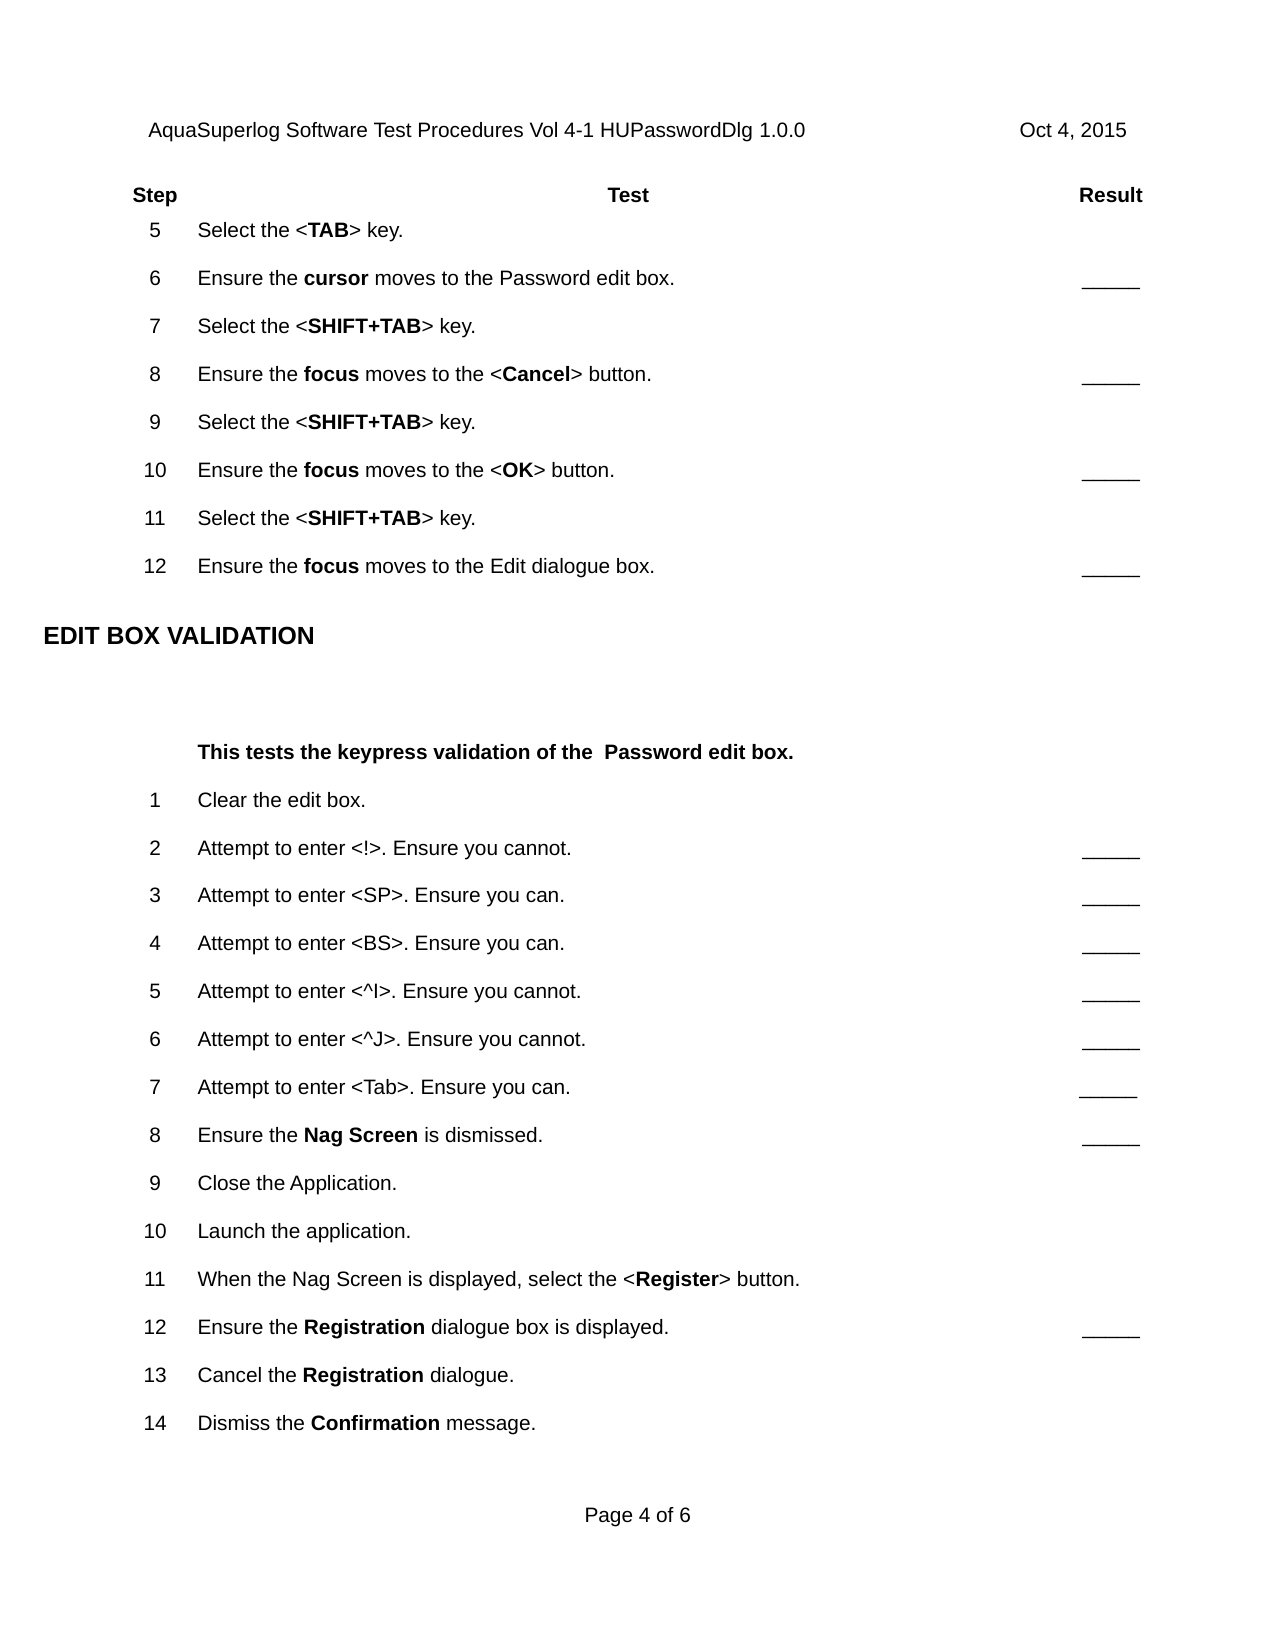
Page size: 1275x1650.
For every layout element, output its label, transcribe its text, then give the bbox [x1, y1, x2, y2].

table_cell 12 [118, 548, 191, 596]
table_cell 10 [118, 452, 191, 500]
table_cell 6 [118, 1021, 191, 1069]
table_cell 2 [118, 830, 191, 877]
table_cell 6 [118, 260, 191, 308]
table_cell Ensure the Registration dialogue box is displayed. [191, 1309, 1065, 1357]
table_cell Select the <SHIFT+TAB> key. [191, 404, 1065, 452]
table_cell Launch the application. [191, 1213, 1065, 1261]
table_cell Dismiss the Confirmation message. [191, 1405, 1065, 1452]
table_cell [1065, 1357, 1157, 1404]
table_cell [1065, 308, 1157, 356]
table_cell 14 [118, 1405, 191, 1452]
table_cell 5 [118, 973, 191, 1021]
table_cell Select the <TAB> key. [191, 213, 1065, 260]
table_cell 1 [118, 782, 191, 829]
table_cell Ensure the focus moves to the <Cancel> button. [191, 356, 1065, 404]
table_cell 7 [118, 1069, 191, 1117]
table_cell Ensure the cursor moves to the Password edit box. [191, 260, 1065, 308]
table_cell [1065, 1261, 1157, 1309]
table_cell 3 [118, 878, 191, 925]
table_cell Attempt to enter <^J>. Ensure you cannot. [191, 1021, 1065, 1069]
table_header Result [1065, 177, 1157, 212]
table_cell _____ [1065, 548, 1157, 596]
table_cell 9 [118, 404, 191, 452]
table_cell Select the <SHIFT+TAB> key. [191, 308, 1065, 356]
table_cell [1065, 213, 1157, 260]
table_cell Close the Application. [191, 1165, 1065, 1213]
table_cell 8 [118, 356, 191, 404]
table_cell Attempt to enter <!>. Ensure you cannot. [191, 830, 1065, 877]
table_cell [1065, 1213, 1157, 1261]
table_cell Ensure the focus moves to the Edit dialogue box. [191, 548, 1065, 596]
table_cell _____ [1065, 1309, 1157, 1357]
table_cell Cancel the Registration dialogue. [191, 1357, 1065, 1404]
table_cell 9 [118, 1165, 191, 1213]
table_header Test [191, 177, 1065, 212]
table_cell 10 [118, 1213, 191, 1261]
table_cell Attempt to enter <SP>. Ensure you can. [191, 878, 1065, 925]
table_cell 4 [118, 925, 191, 973]
table_cell This tests the keypress validation of the Password edit box. [191, 734, 1065, 782]
table_header Step [118, 177, 191, 212]
table_cell 7 [118, 308, 191, 356]
table_cell Attempt to enter <BS>. Ensure you can. [191, 925, 1065, 973]
subtitle EDIT BOX VALIDATION [43, 621, 1157, 649]
table_cell [1065, 404, 1157, 452]
table_cell Attempt to enter <^I>. Ensure you cannot. [191, 973, 1065, 1021]
table_cell 11 [118, 1261, 191, 1309]
table_cell 12 [118, 1309, 191, 1357]
table_cell [1065, 782, 1157, 829]
table_cell _____ [1065, 925, 1157, 973]
table_header [118, 698, 191, 734]
table_cell Ensure the focus moves to the <OK> button. [191, 452, 1065, 500]
table_cell Select the <SHIFT+TAB> key. [191, 500, 1065, 548]
table_cell 11 [118, 500, 191, 548]
table_cell Ensure the Nag Screen is dismissed. [191, 1117, 1065, 1165]
table_cell [1065, 1165, 1157, 1213]
table_cell Clear the edit box. [191, 782, 1065, 829]
table_cell _____ [1065, 830, 1157, 877]
table_cell [118, 734, 191, 782]
table_cell _____ [1065, 1069, 1157, 1117]
table_cell 8 [118, 1117, 191, 1165]
table_cell Attempt to enter <Tab>. Ensure you can. [191, 1069, 1065, 1117]
table_cell _____ [1065, 452, 1157, 500]
table_cell _____ [1065, 973, 1157, 1021]
table_cell _____ [1065, 1021, 1157, 1069]
table_cell 5 [118, 213, 191, 260]
table_cell _____ [1065, 1117, 1157, 1165]
table_cell _____ [1065, 260, 1157, 308]
table_cell _____ [1065, 356, 1157, 404]
table_cell When the Nag Screen is displayed, select the <Register> button. [191, 1261, 1065, 1309]
table_header [191, 698, 1065, 734]
table_cell _____ [1065, 878, 1157, 925]
table_cell 13 [118, 1357, 191, 1404]
table_cell [1065, 500, 1157, 548]
table_cell [1065, 734, 1157, 782]
table_cell [1065, 1405, 1157, 1452]
table_header [1065, 698, 1157, 734]
